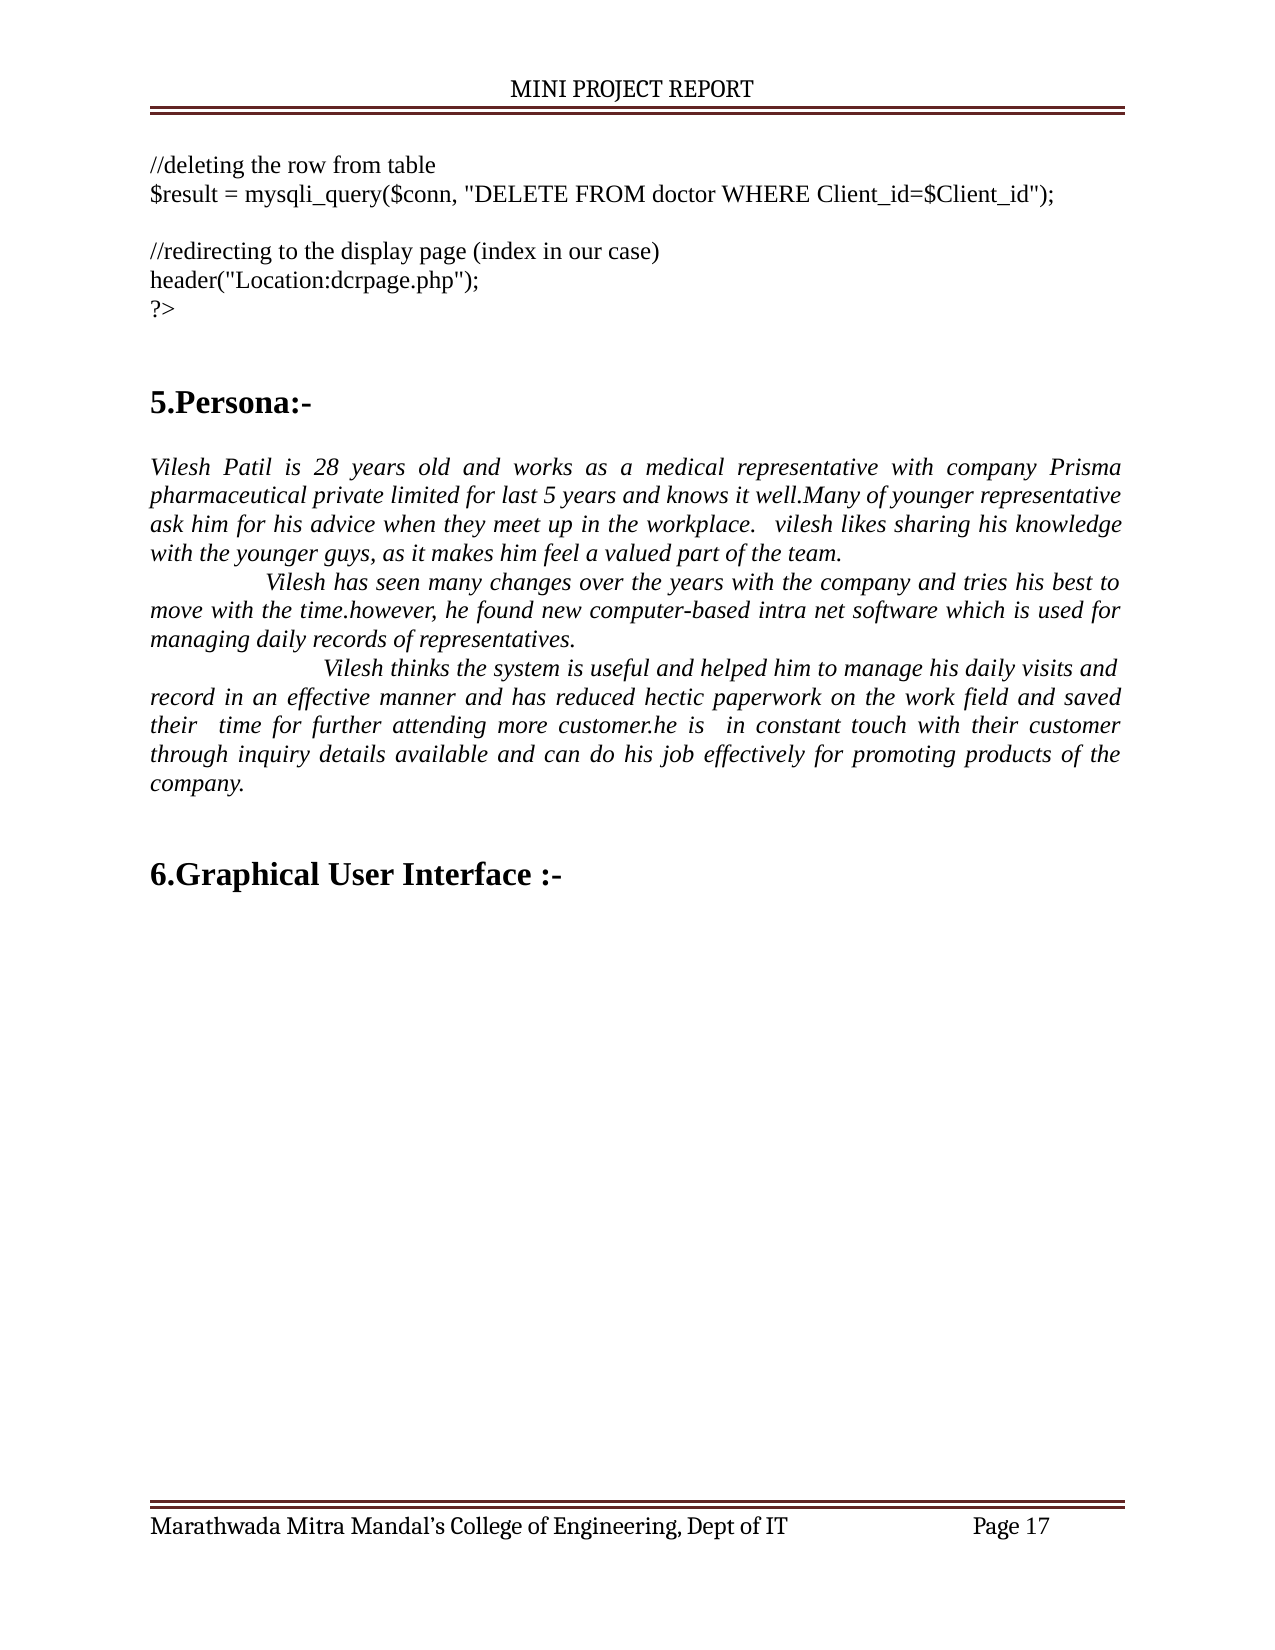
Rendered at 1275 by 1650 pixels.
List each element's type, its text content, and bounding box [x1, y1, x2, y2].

text Vilesh has seen many changes over the years with the company and tries his best to move with the time.however, he found new computer-based intra net software which is used for managing daily records of representatives. [150, 567, 1125, 653]
text Vilesh Patil is 28 years old and works as a medical representative with company Prisma pharmaceutical private limited for last 5 years and knows it well.Many of younger representative ask him for his advice when they meet up in the workplace. vilesh likes sharing his knowledge with the younger guys, as it makes him feel a valued part of the team. [150, 452, 1125, 567]
text $result = mysqli_query($conn, "DELETE FROM doctor WHERE Client_id=$Client_id"); [150, 179, 1125, 207]
text ?> [150, 294, 1125, 322]
text Vilesh thinks the system is useful and helped him to manage his daily visits and record in an effective manner and has reduced hectic paperwork on the work field and saved their time for further attending more customer.he is in constant touch with their customer through inquiry details available and can do his job effectively for promoting products of the company. [150, 653, 1125, 797]
text header("Location:dcrpage.php"); [150, 265, 1125, 294]
text 5.Persona:- [150, 382, 1125, 421]
text //redirecting to the display page (index in our case) [150, 236, 1125, 265]
text //deleting the row from table [150, 150, 1125, 179]
text 6.Graphical User Interface :- [150, 854, 1125, 893]
